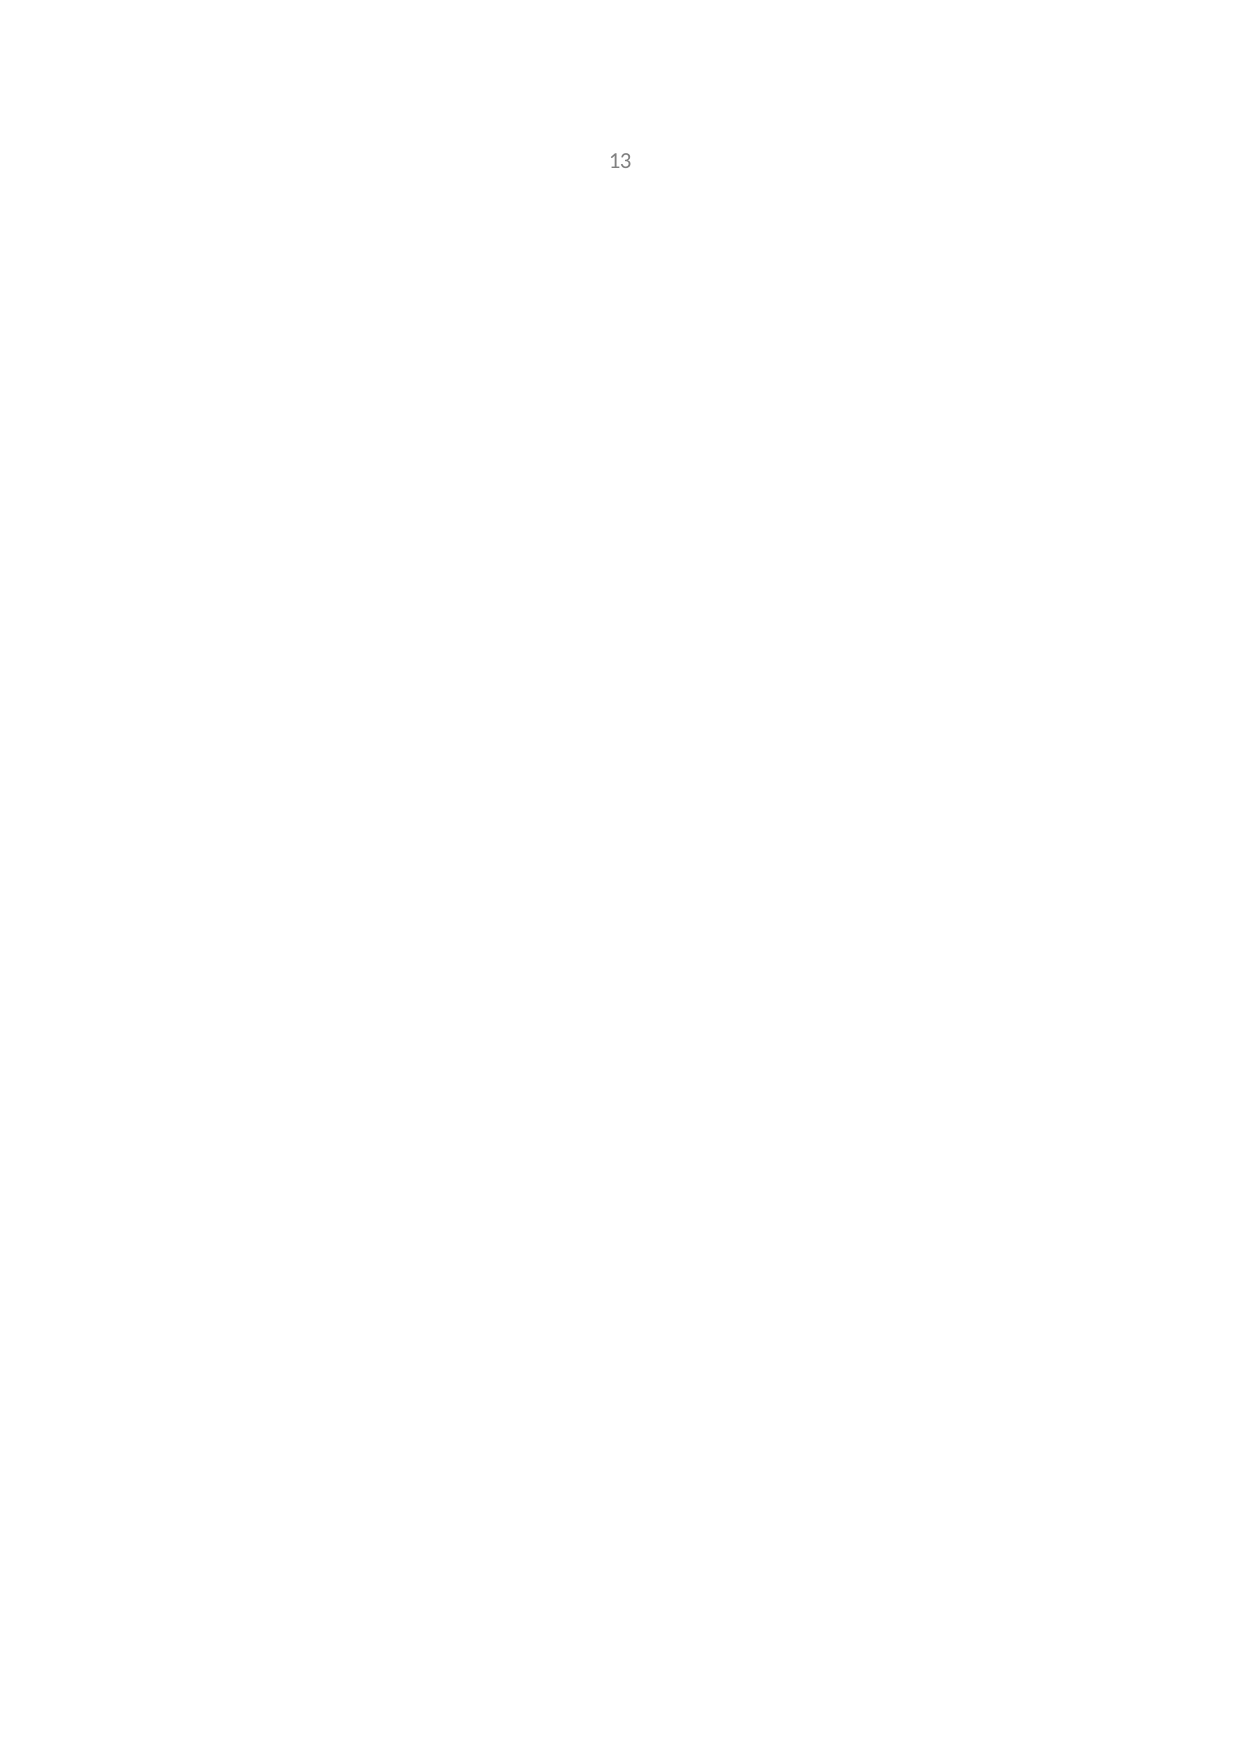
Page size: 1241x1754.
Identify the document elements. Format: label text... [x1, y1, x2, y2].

text 13 [272, 146, 968, 174]
